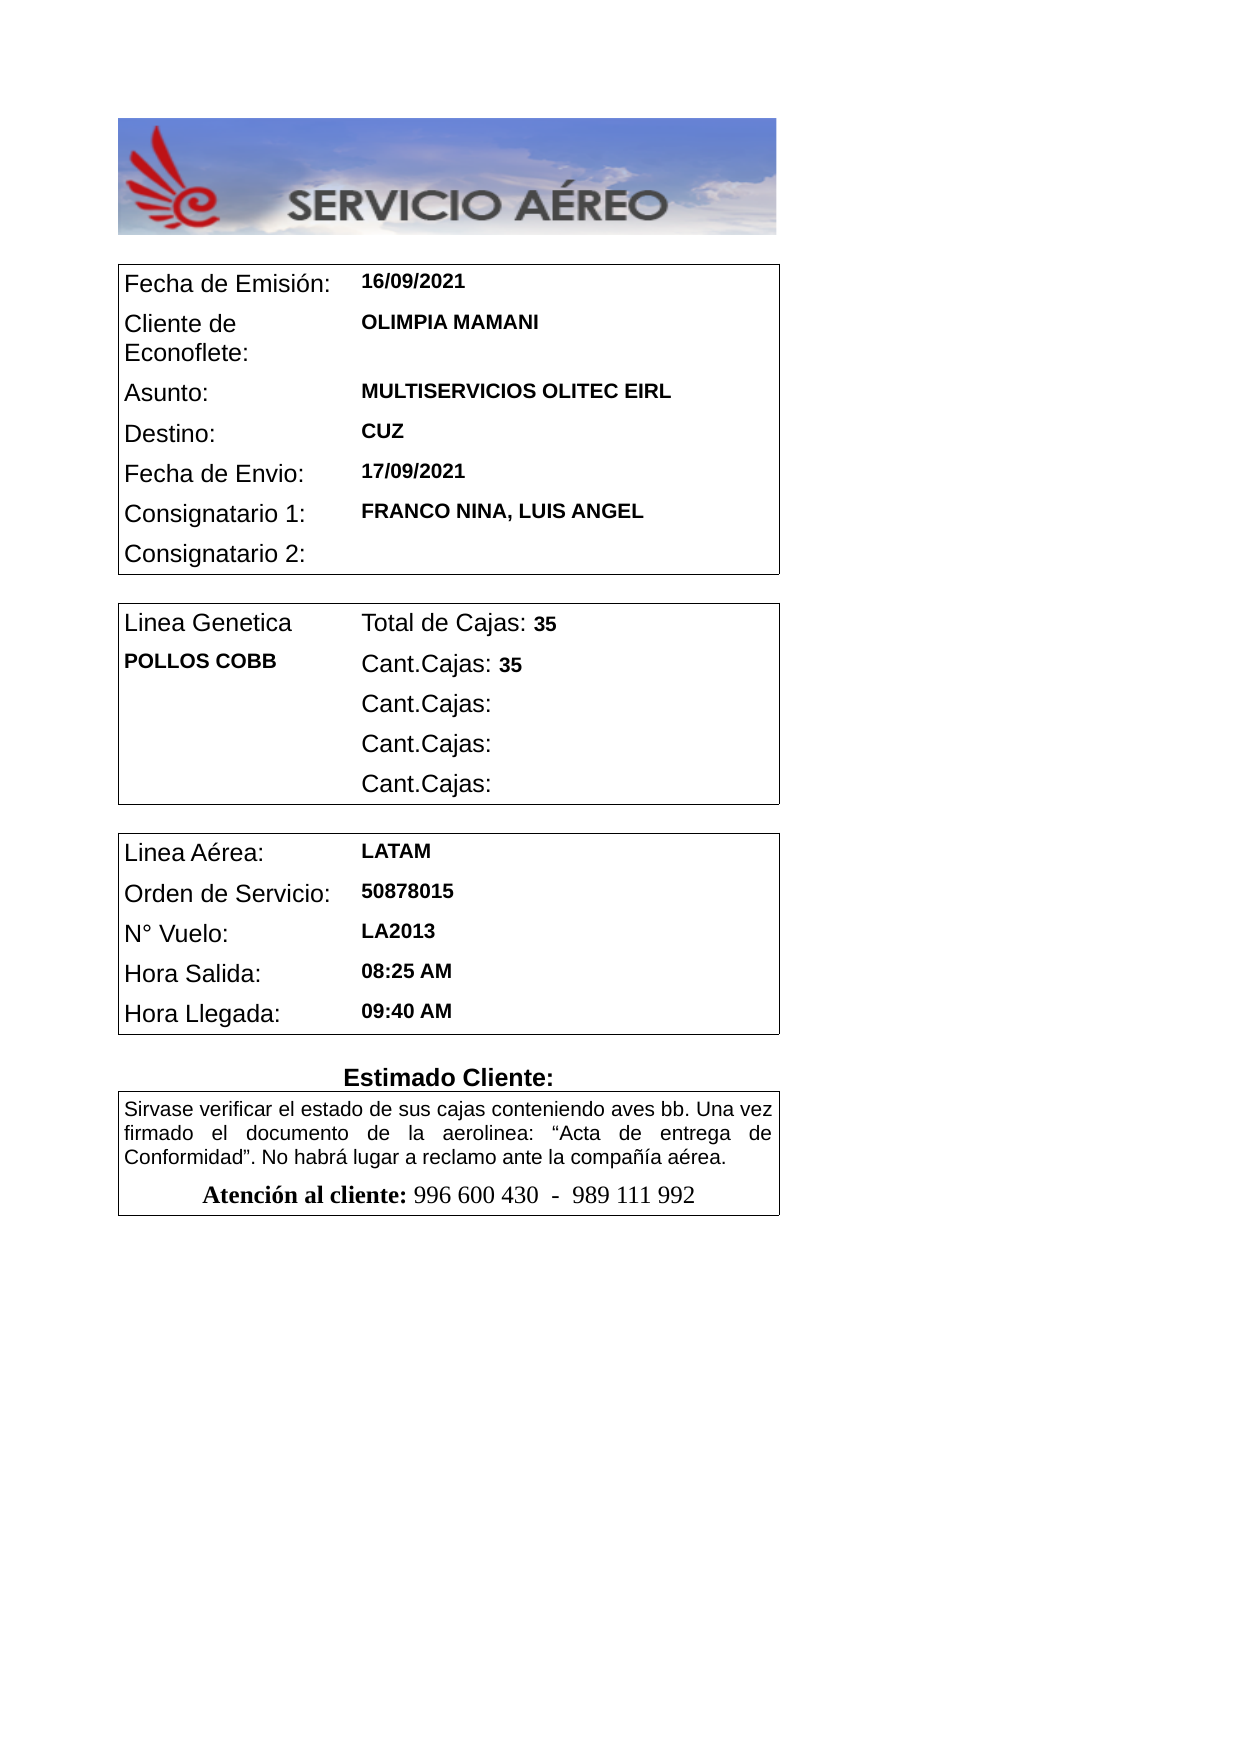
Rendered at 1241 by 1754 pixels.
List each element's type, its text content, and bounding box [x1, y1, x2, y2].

table_cell Cant.Cajas: [356, 764, 779, 804]
table_cell Hora Salida: [119, 953, 356, 993]
table_cell Cant.Cajas: 35 [356, 643, 779, 683]
table_cell Sirvase verificar el estado de sus cajas conteniendo aves bb. Una vez firmado el documento de la aerolinea: “Acta de entrega de Conformidad”. No habrá lugar a reclamo ante la compañía aérea. [119, 1092, 779, 1175]
table_cell Destino: [119, 413, 356, 453]
table_cell Cant.Cajas: [356, 683, 779, 723]
table_cell POLLOS COBB [119, 643, 356, 683]
table_cell N° Vuelo: [119, 913, 356, 953]
table_cell Consignatario 1: [119, 493, 356, 533]
table_cell 08:25 AM [356, 953, 779, 993]
table_cell LATAM [356, 834, 779, 873]
table_cell MULTISERVICIOS OLITEC EIRL [356, 373, 779, 413]
table_cell 50878015 [356, 873, 779, 913]
table_cell Atención al cliente: 996 600 430 - 989 111 992 [119, 1175, 779, 1215]
table_cell Consignatario 2: [119, 534, 356, 574]
table_cell Hora Llegada: [119, 994, 356, 1034]
table_cell Total de Cajas: 35 [356, 604, 779, 643]
table_cell Fecha de Envio: [119, 453, 356, 493]
table_header Fecha de Emisión: [119, 265, 356, 304]
table_cell LA2013 [356, 913, 779, 953]
table_cell FRANCO NINA, LUIS ANGEL [356, 493, 779, 533]
table_cell Orden de Servicio: [119, 873, 356, 913]
table_cell [356, 805, 779, 833]
table_cell Cant.Cajas: [356, 723, 779, 763]
table_header 16/09/2021 [356, 265, 779, 304]
table_cell Linea Genetica [119, 604, 356, 643]
table_cell Estimado Cliente: [118, 1035, 779, 1091]
table_cell 17/09/2021 [356, 453, 779, 493]
table_cell [356, 575, 779, 603]
table_cell [356, 534, 779, 574]
table_cell Linea Aérea: [119, 834, 356, 873]
table_cell [119, 723, 356, 763]
table_cell [119, 764, 356, 804]
table_cell [118, 575, 356, 603]
picture [118, 118, 777, 235]
table_cell Cliente de Econoflete: [119, 304, 356, 373]
table_cell OLIMPIA MAMANI [356, 304, 779, 373]
table_cell 09:40 AM [356, 994, 779, 1034]
table_cell CUZ [356, 413, 779, 453]
table_cell [119, 683, 356, 723]
table_cell [118, 805, 356, 833]
table_cell Asunto: [119, 373, 356, 413]
